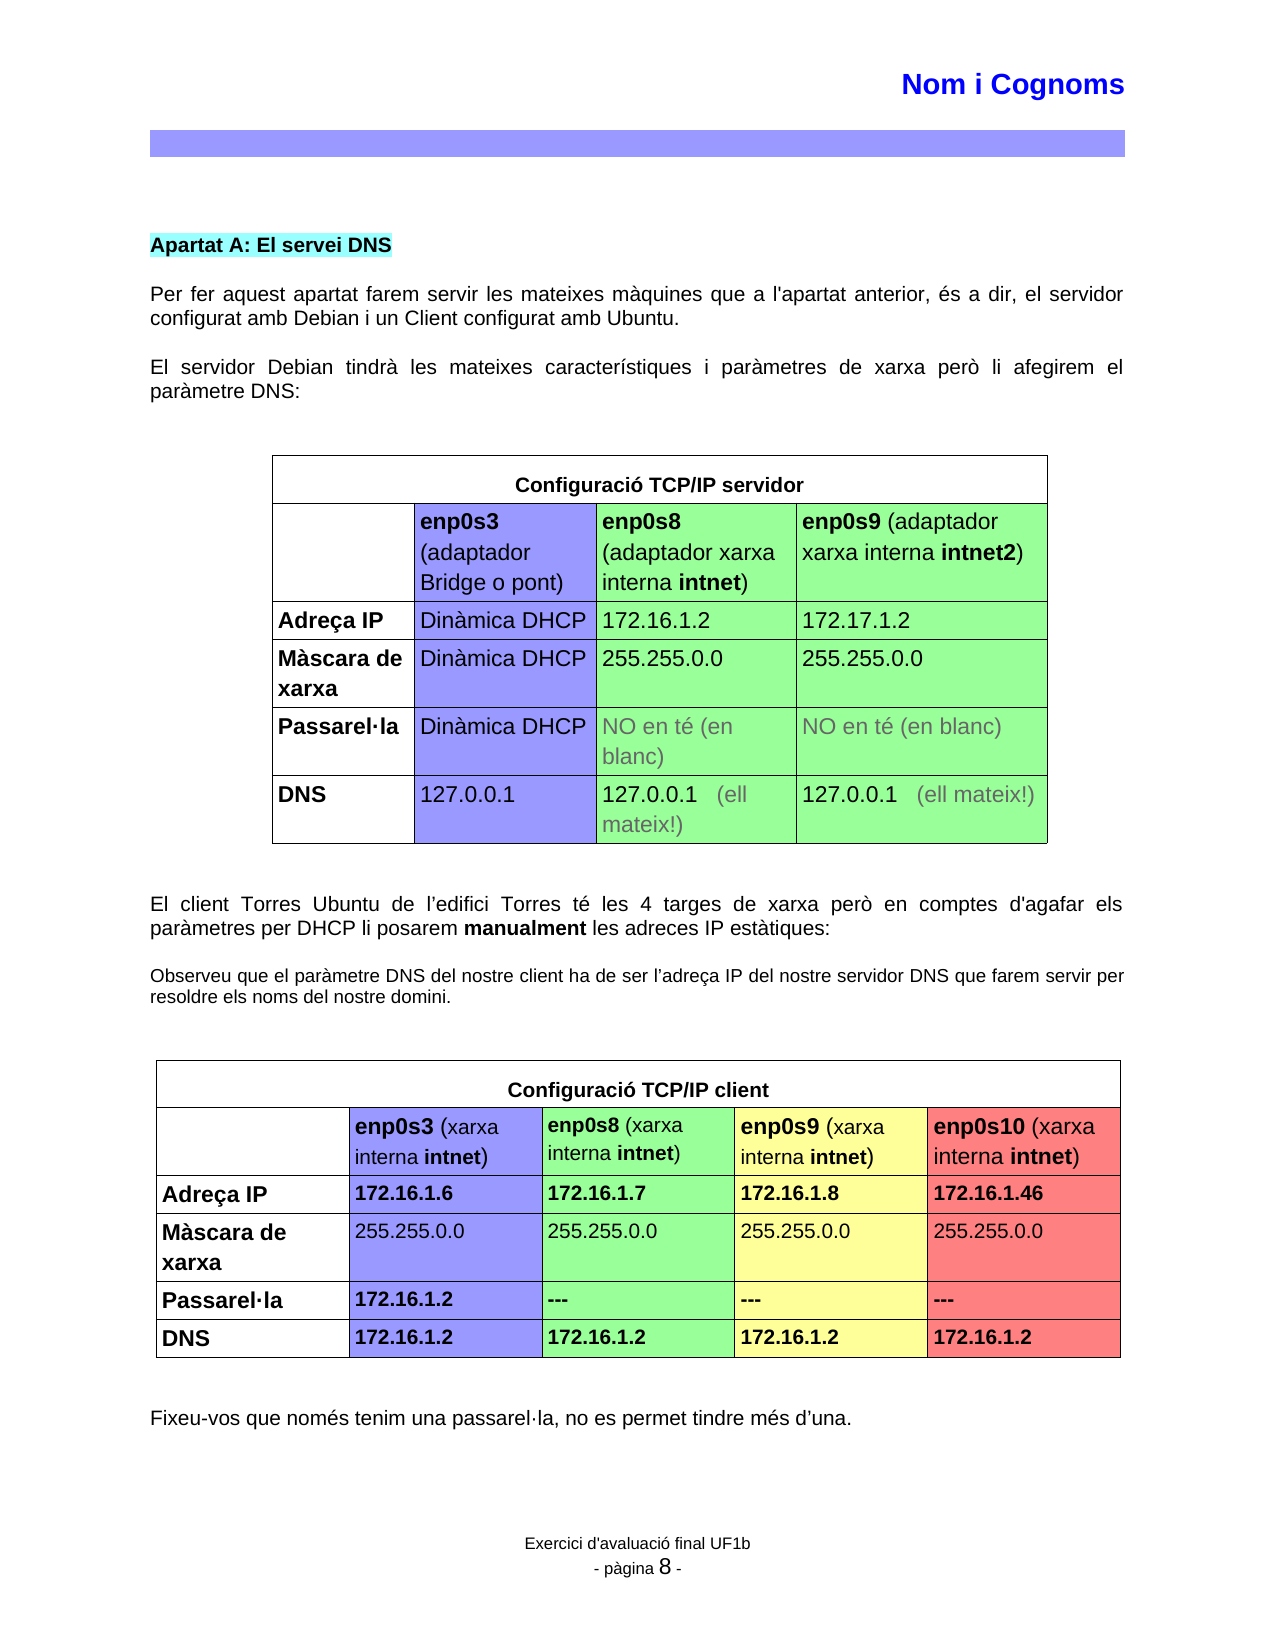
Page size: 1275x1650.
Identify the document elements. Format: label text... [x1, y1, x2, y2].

table_cell 255.255.0.0 [797, 640, 1047, 707]
table_cell Màscara de xarxa [273, 640, 414, 707]
table_cell 127.0.0.1 (ell mateix!) [797, 776, 1047, 843]
text El servidor Debian tindrà les mateixes característiques i paràmetres de xarxa però li afegirem el paràmetre DNS: [150, 355, 1125, 403]
table_cell [157, 1108, 349, 1175]
table_cell 255.255.0.0 [350, 1214, 542, 1281]
table_cell 172.17.1.2 [797, 602, 1047, 639]
table_cell 172.16.1.2 [928, 1320, 1120, 1357]
table_cell Dinàmica DHCP [415, 708, 596, 775]
table_cell 255.255.0.0 [597, 640, 796, 707]
table_cell enp0s3 (xarxa interna intnet) [350, 1108, 542, 1175]
table_cell enp0s10 (xarxa interna intnet) [928, 1108, 1120, 1175]
table_cell NO en té (en blanc) [597, 708, 796, 775]
table_cell 172.16.1.6 [350, 1176, 542, 1213]
table_cell Dinàmica DHCP [415, 602, 596, 639]
table_cell Passarel·la [157, 1282, 349, 1319]
table_cell DNS [273, 776, 414, 843]
table_cell 127.0.0.1 (ell mateix!) [597, 776, 796, 843]
table_cell enp0s9 (adaptador xarxa interna intnet2) [797, 504, 1047, 601]
table_cell 172.16.1.7 [543, 1176, 734, 1213]
table_cell Adreça IP [157, 1176, 349, 1213]
table_cell enp0s3 (adaptador Bridge o pont) [415, 504, 596, 601]
table_cell Màscara de xarxa [157, 1214, 349, 1281]
table_cell Adreça IP [273, 602, 414, 639]
table_cell Passarel·la [273, 708, 414, 775]
table_cell enp0s8 (xarxa interna intnet) [543, 1108, 734, 1175]
table_cell 172.16.1.2 [350, 1320, 542, 1357]
table_cell enp0s8 (adaptador xarxa interna intnet) [597, 504, 796, 601]
table_cell 172.16.1.46 [928, 1176, 1120, 1213]
table_cell enp0s9 (xarxa interna intnet) [735, 1108, 927, 1175]
text Fixeu-vos que només tenim una passarel·la, no es permet tindre més d’una. [150, 1406, 1125, 1429]
table_header Configuració TCP/IP servidor [273, 456, 1047, 502]
text Apartat A: El servei DNS [150, 233, 1125, 257]
text El client Torres Ubuntu de l’edifici Torres té les 4 targes de xarxa però en comptes d'agafar els paràmetres per DHCP li posarem manualment les adreces IP estàtiques: [150, 891, 1125, 939]
table_cell 172.16.1.2 [543, 1320, 734, 1357]
table_cell --- [928, 1282, 1120, 1319]
table_cell DNS [157, 1320, 349, 1357]
table_header Configuració TCP/IP client [157, 1061, 1120, 1107]
table_cell 172.16.1.8 [735, 1176, 927, 1213]
table_cell 172.16.1.2 [735, 1320, 927, 1357]
table_cell 127.0.0.1 [415, 776, 596, 843]
table_cell --- [543, 1282, 734, 1319]
table_cell 255.255.0.0 [543, 1214, 734, 1281]
table_cell 172.16.1.2 [597, 602, 796, 639]
table_cell --- [735, 1282, 927, 1319]
table_cell Dinàmica DHCP [415, 640, 596, 707]
table_cell 255.255.0.0 [735, 1214, 927, 1281]
text Per fer aquest apartat farem servir les mateixes màquines que a l'apartat anterior, és a dir, el servidor configurat amb Debian i un Client configurat amb Ubuntu. [150, 282, 1125, 330]
table_cell 255.255.0.0 [928, 1214, 1120, 1281]
text Observeu que el paràmetre DNS del nostre client ha de ser l’adreça IP del nostre servidor DNS que farem servir per resoldre els noms del nostre domini. [150, 964, 1125, 1007]
table_cell 172.16.1.2 [350, 1282, 542, 1319]
table_cell [273, 504, 414, 601]
table_cell NO en té (en blanc) [797, 708, 1047, 775]
